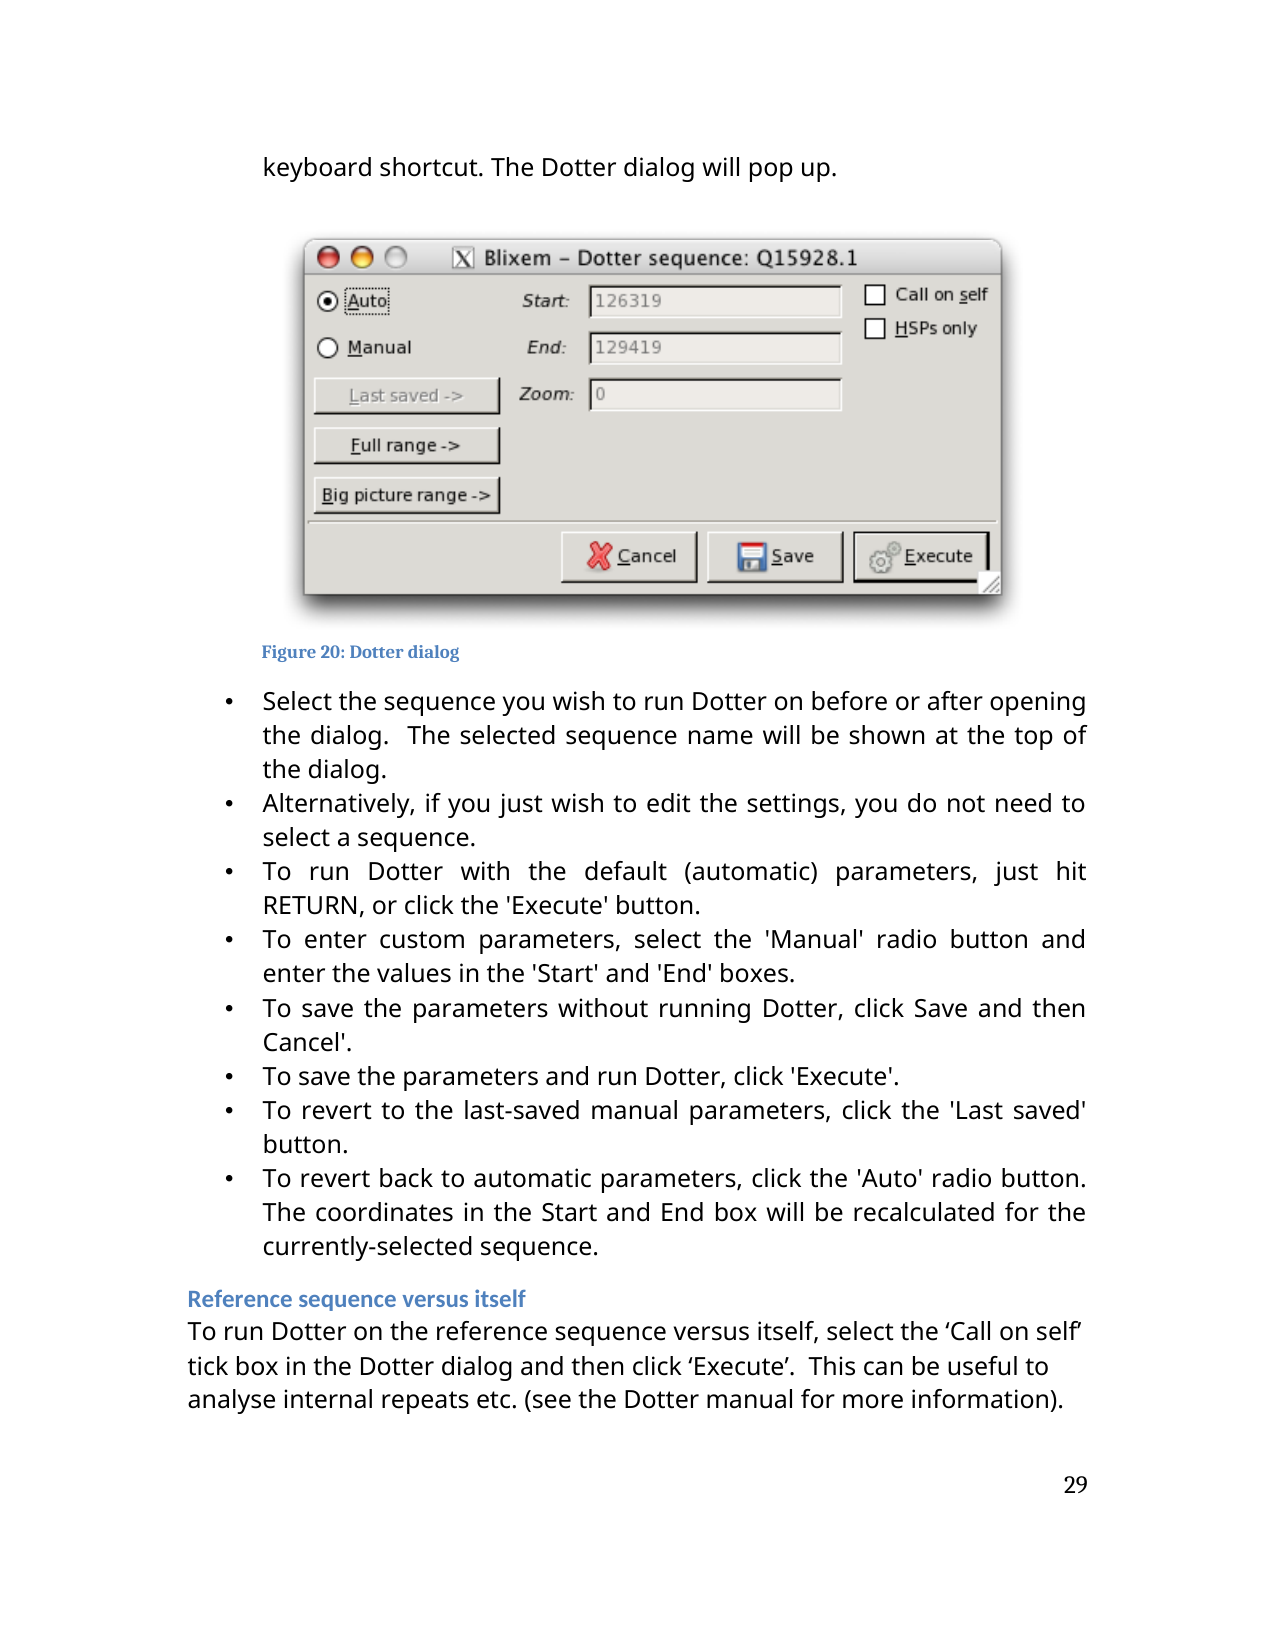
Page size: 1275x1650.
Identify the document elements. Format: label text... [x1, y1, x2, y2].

text Figure 20: Dotter dialog [261, 641, 1087, 663]
list To enter custom parameters, select the 'Manual' radio button and enter the values in the 'Start' and 'End' boxes. [225, 922, 1087, 990]
list To revert to the last-saved manual parameters, click the 'Last saved' button. [225, 1092, 1087, 1161]
list To save the parameters without running Dotter, click Save and then Cancel'. [225, 990, 1087, 1058]
list keyboard shortcut. The Dotter dialog will pop up. [225, 150, 1087, 184]
picture [279, 227, 1027, 633]
list To run Dotter with the default (automatic) parameters, just hit RETURN, or click the 'Execute' button. [225, 854, 1087, 922]
list To revert back to automatic parameters, click the 'Auto' radio button. The coordinates in the Start and End box will be recalculated for the currently-selected sequence. [225, 1161, 1087, 1263]
list Select the sequence you wish to run Dotter on before or after opening the dialog. The selected sequence name will be shown at the top of the dialog. [225, 684, 1087, 786]
list Alternatively, if you just wish to edit the settings, you do not need to select a sequence. [225, 786, 1087, 854]
list To save the parameters and run Dotter, click 'Execute'. [225, 1058, 1087, 1092]
subtitle Reference sequence versus itself [187, 1283, 1087, 1314]
text To run Dotter on the reference sequence versus itself, select the ‘Call on self’ tick box in the Dotter dialog and then click ‘Execute’. This can be useful to analyse internal repeats etc. (see the Dotter manual for more information). [187, 1314, 1087, 1416]
